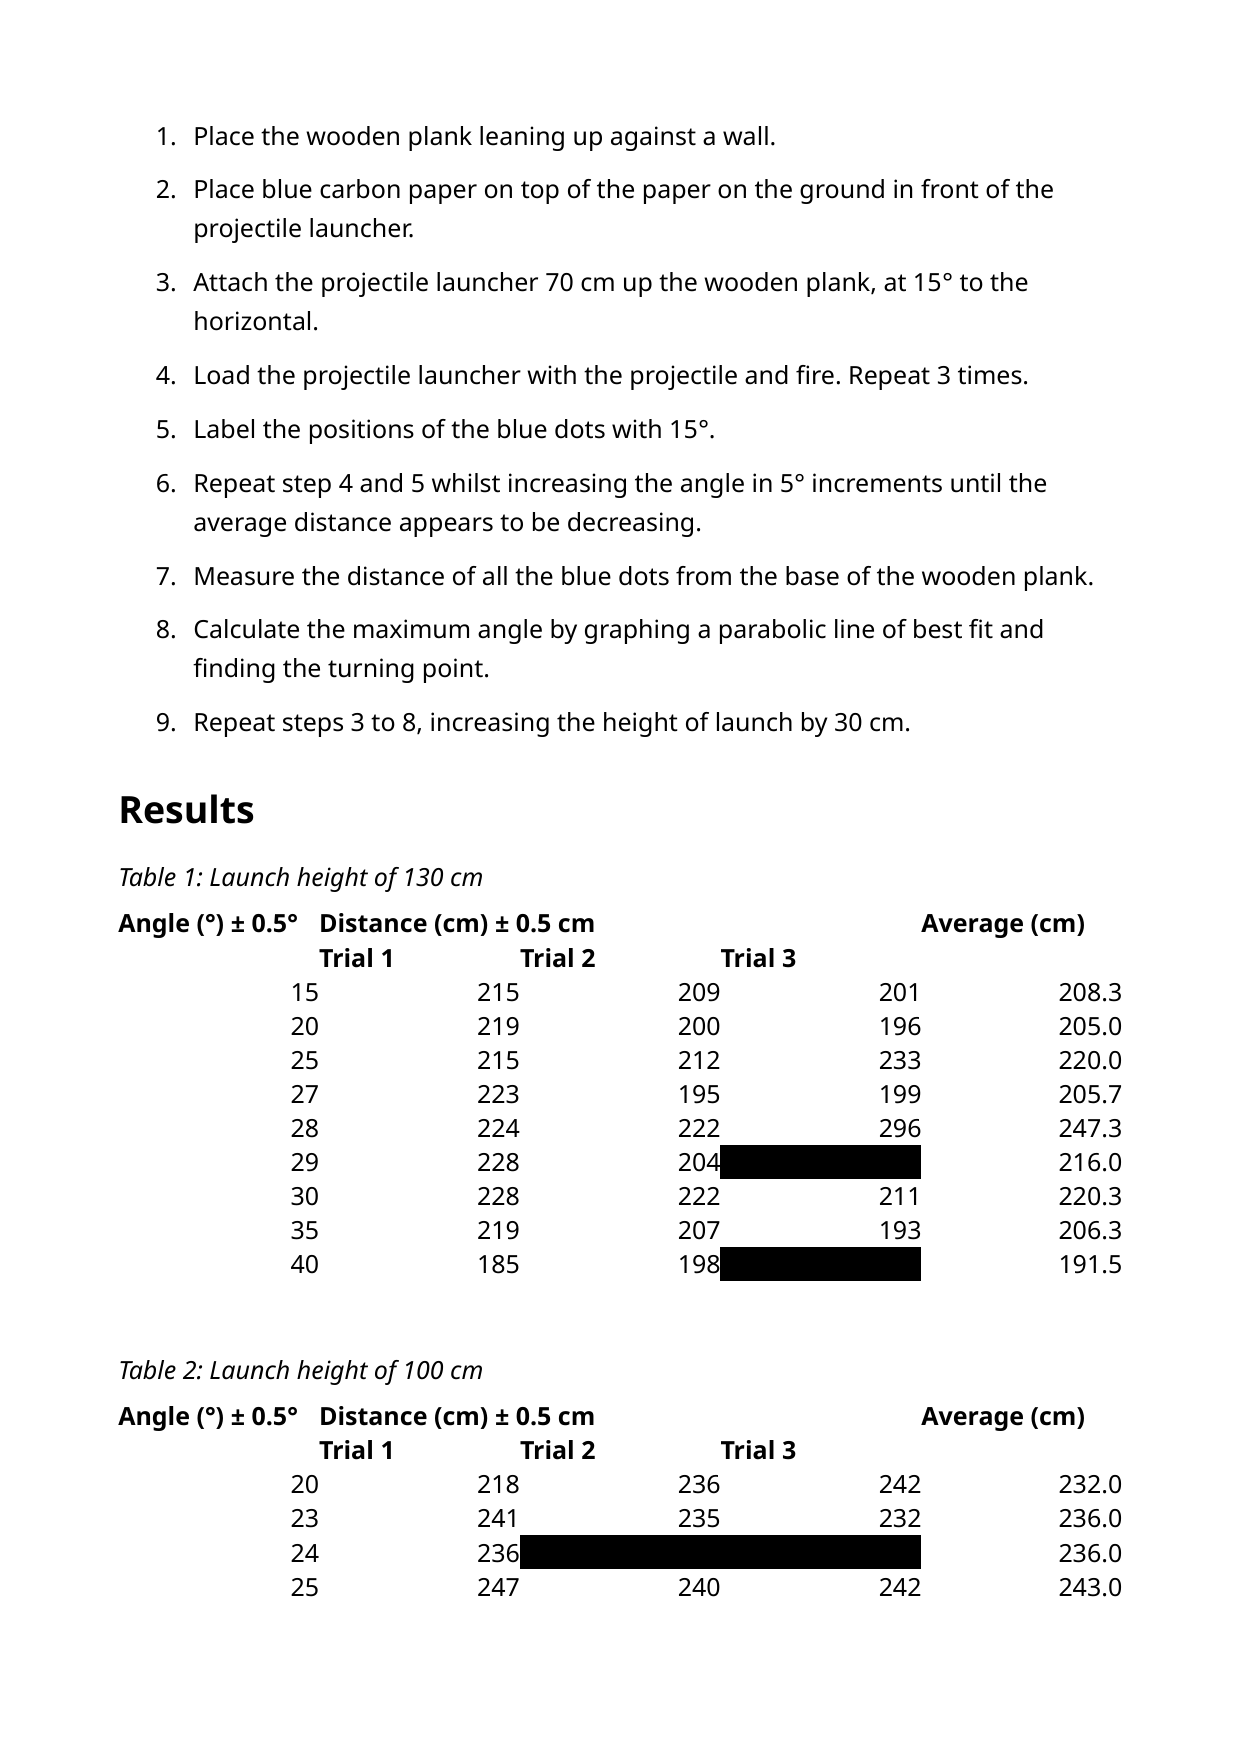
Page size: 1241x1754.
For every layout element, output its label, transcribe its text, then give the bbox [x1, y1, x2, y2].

list Measure the distance of all the blue dots from the base of the wooden plank. [156, 558, 1122, 592]
table_cell 30 [118, 1179, 319, 1213]
table_cell 212 [520, 1043, 720, 1076]
table_cell 223 [319, 1076, 520, 1111]
table_cell 204 [520, 1145, 720, 1179]
table_cell 15 [118, 974, 319, 1008]
list Label the positions of the blue dots with 15°. [156, 411, 1122, 446]
table_cell 193 [720, 1213, 921, 1247]
table_cell 240 [520, 1569, 720, 1603]
table_cell 199 [720, 1076, 921, 1111]
table_cell 236.0 [921, 1535, 1122, 1569]
table_cell 198 [520, 1247, 720, 1281]
list Repeat steps 3 to 8, increasing the height of launch by 30 cm. [156, 705, 1122, 739]
list Attach the projectile launcher 70 cm up the wooden plank, at 15° to the horizontal. [156, 265, 1122, 338]
table_header Average (cm) [921, 1399, 1122, 1467]
table_cell 219 [319, 1008, 520, 1042]
text Table 2: Launch height of 100 cm [118, 1352, 1122, 1386]
table_cell 211 [720, 1179, 921, 1213]
table_cell 191.5 [921, 1247, 1122, 1281]
table_cell 228 [319, 1179, 520, 1213]
table_cell 236.0 [921, 1501, 1122, 1535]
table_header Angle (°) ± 0.5° [118, 906, 319, 974]
table_cell 208.3 [921, 974, 1122, 1008]
table_cell Trial 1 [319, 1433, 520, 1467]
table_header Distance (cm) ± 0.5 cm [319, 906, 921, 940]
table_cell 296 [720, 1111, 921, 1144]
table_cell 242 [720, 1467, 921, 1501]
table_cell 232 [720, 1501, 921, 1535]
table_cell 236 [319, 1535, 520, 1569]
table_cell 242 [720, 1569, 921, 1603]
table_cell 236 [520, 1467, 720, 1501]
table_cell 205.7 [921, 1076, 1122, 1111]
table_cell [720, 1247, 921, 1281]
table_cell 222 [520, 1111, 720, 1144]
table_cell 241 [319, 1501, 520, 1535]
table_cell 200 [520, 1008, 720, 1042]
table_cell 35 [118, 1213, 319, 1247]
table_cell 201 [720, 974, 921, 1008]
list Calculate the maximum angle by graphing a parabolic line of best fit and finding the turning point. [156, 612, 1122, 685]
table_cell 20 [118, 1467, 319, 1501]
list Place blue carbon paper on top of the paper on the ground in front of the projectile launcher. [156, 172, 1122, 245]
table_cell [720, 1535, 921, 1569]
table_cell 218 [319, 1467, 520, 1501]
table_cell [520, 1535, 720, 1569]
table_cell 25 [118, 1569, 319, 1603]
table_cell 20 [118, 1008, 319, 1042]
table_cell Trial 2 [520, 1433, 720, 1467]
table_cell 220.0 [921, 1043, 1122, 1076]
table_cell 23 [118, 1501, 319, 1535]
table_cell 235 [520, 1501, 720, 1535]
table_cell 209 [520, 974, 720, 1008]
list Load the projectile launcher with the projectile and fire. Repeat 3 times. [156, 358, 1122, 392]
table_cell 28 [118, 1111, 319, 1144]
list Repeat step 4 and 5 whilst increasing the angle in 5° increments until the average distance appears to be decreasing. [156, 465, 1122, 538]
table_cell 196 [720, 1008, 921, 1042]
table_cell 215 [319, 1043, 520, 1076]
list Place the wooden plank leaning up against a wall. [156, 118, 1122, 152]
table_cell 222 [520, 1179, 720, 1213]
table_cell Trial 1 [319, 940, 520, 974]
table_cell 215 [319, 974, 520, 1008]
table_cell 205.0 [921, 1008, 1122, 1042]
table_cell 224 [319, 1111, 520, 1144]
table_cell 232.0 [921, 1467, 1122, 1501]
table_cell 24 [118, 1535, 319, 1569]
table_cell 185 [319, 1247, 520, 1281]
table_cell 27 [118, 1076, 319, 1111]
table_cell 216.0 [921, 1145, 1122, 1179]
table_cell [720, 1145, 921, 1179]
table_cell 228 [319, 1145, 520, 1179]
table_header Average (cm) [921, 906, 1122, 974]
table_cell 29 [118, 1145, 319, 1179]
table_cell Trial 3 [720, 1433, 921, 1467]
table_cell 247 [319, 1569, 520, 1603]
table_cell 220.3 [921, 1179, 1122, 1213]
table_cell Trial 3 [720, 940, 921, 974]
table_cell 40 [118, 1247, 319, 1281]
table_cell 219 [319, 1213, 520, 1247]
table_header Angle (°) ± 0.5° [118, 1399, 319, 1467]
table_cell 206.3 [921, 1213, 1122, 1247]
table_header Distance (cm) ± 0.5 cm [319, 1399, 921, 1433]
table_cell 195 [520, 1076, 720, 1111]
table_cell 233 [720, 1043, 921, 1076]
table_cell Trial 2 [520, 940, 720, 974]
table_cell 207 [520, 1213, 720, 1247]
table_cell 243.0 [921, 1569, 1122, 1603]
table_cell 247.3 [921, 1111, 1122, 1144]
table_cell 25 [118, 1043, 319, 1076]
subtitle Results [118, 783, 1122, 834]
text Table 1: Launch height of 130 cm [118, 859, 1122, 894]
